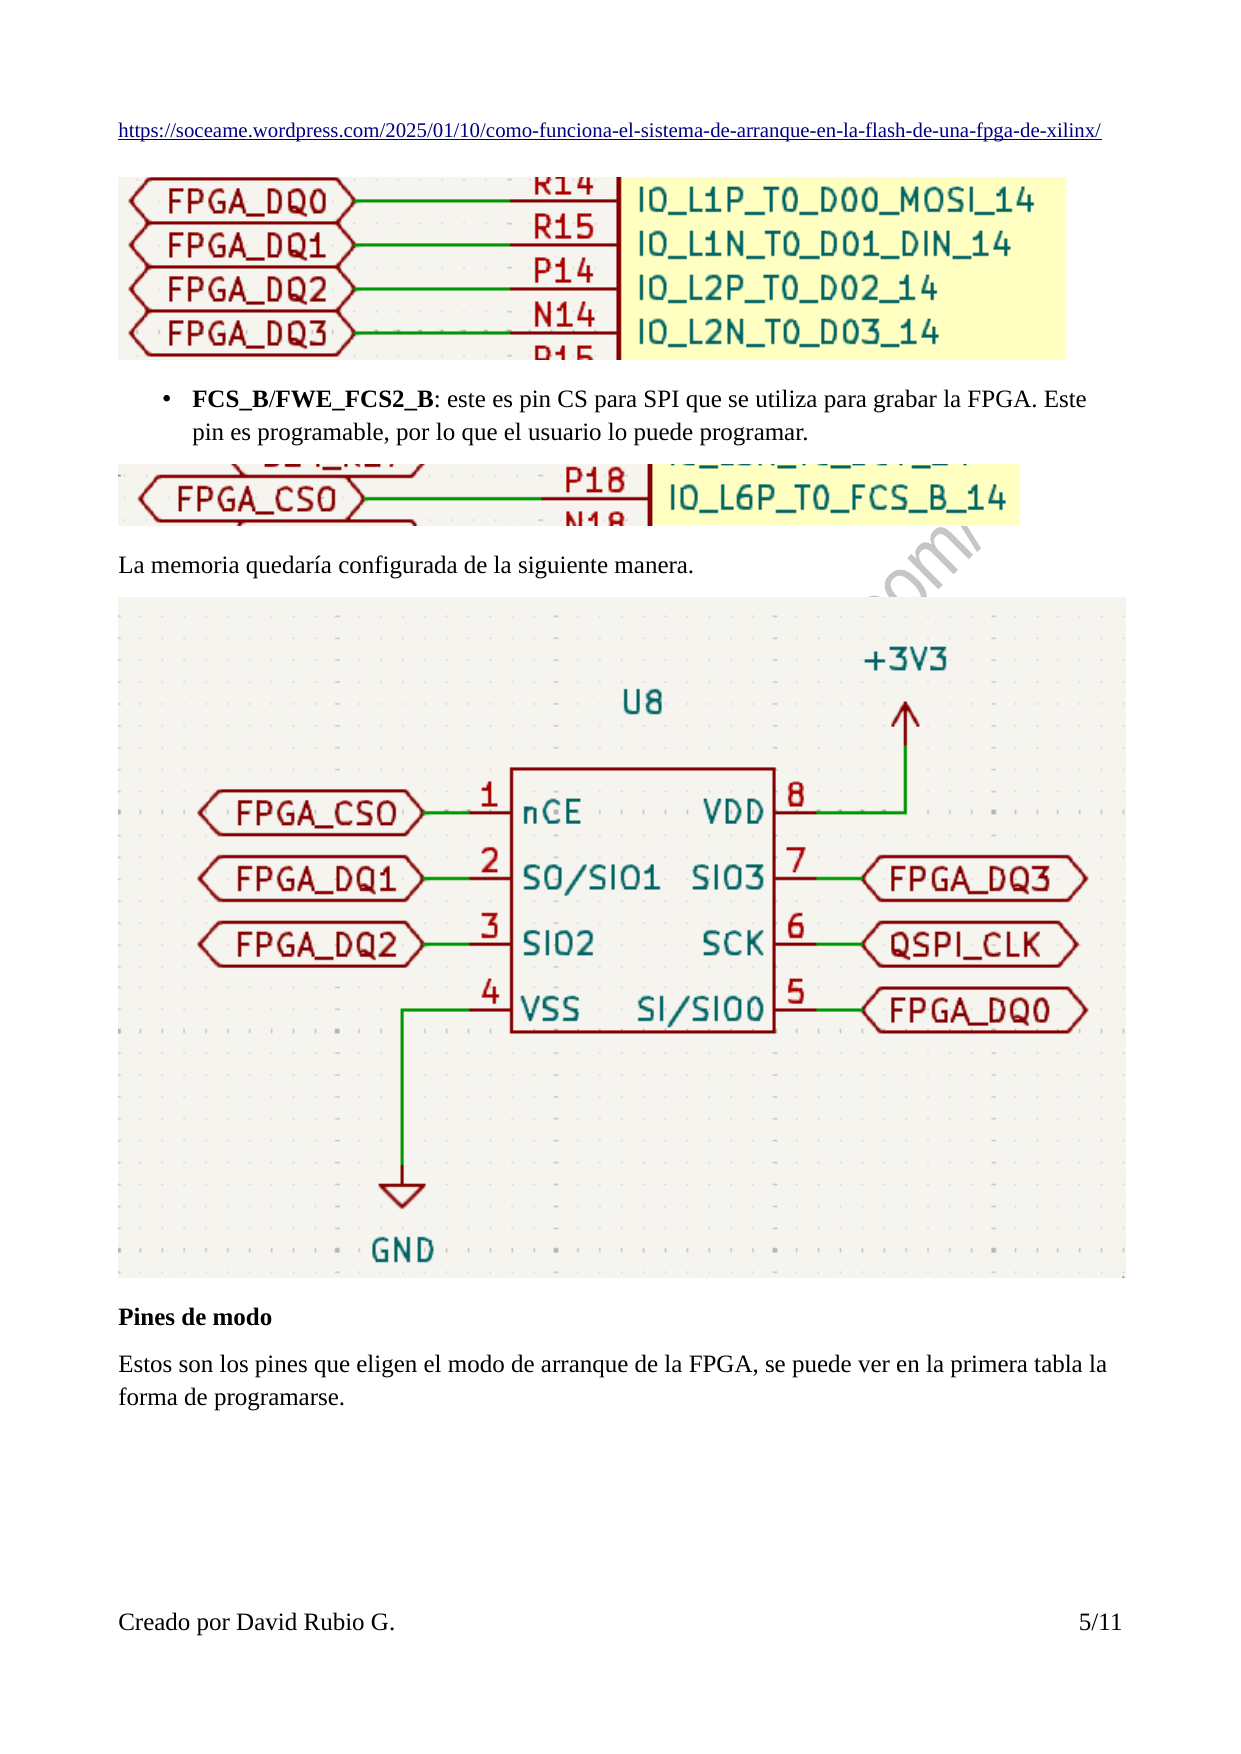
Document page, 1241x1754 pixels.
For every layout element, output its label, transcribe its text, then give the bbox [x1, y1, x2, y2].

text Pines de modo [118, 1302, 1122, 1330]
picture [118, 464, 1020, 526]
picture [118, 177, 1067, 360]
picture [118, 597, 1126, 1278]
list FCS_B/FWE_FCS2_B: este es pin CS para SPI que se utiliza para grabar la FPGA. Este pin es programable, por lo que el usuario lo puede programar. [162, 384, 1122, 446]
text [920, 550, 1122, 579]
text Estos son los pines que eligen el modo de arranque de la FPGA, se puede ver en la primera tabla la forma de programarse. [118, 1349, 1122, 1411]
text La memoria quedaría configurada de la siguiente manera. [118, 550, 927, 579]
